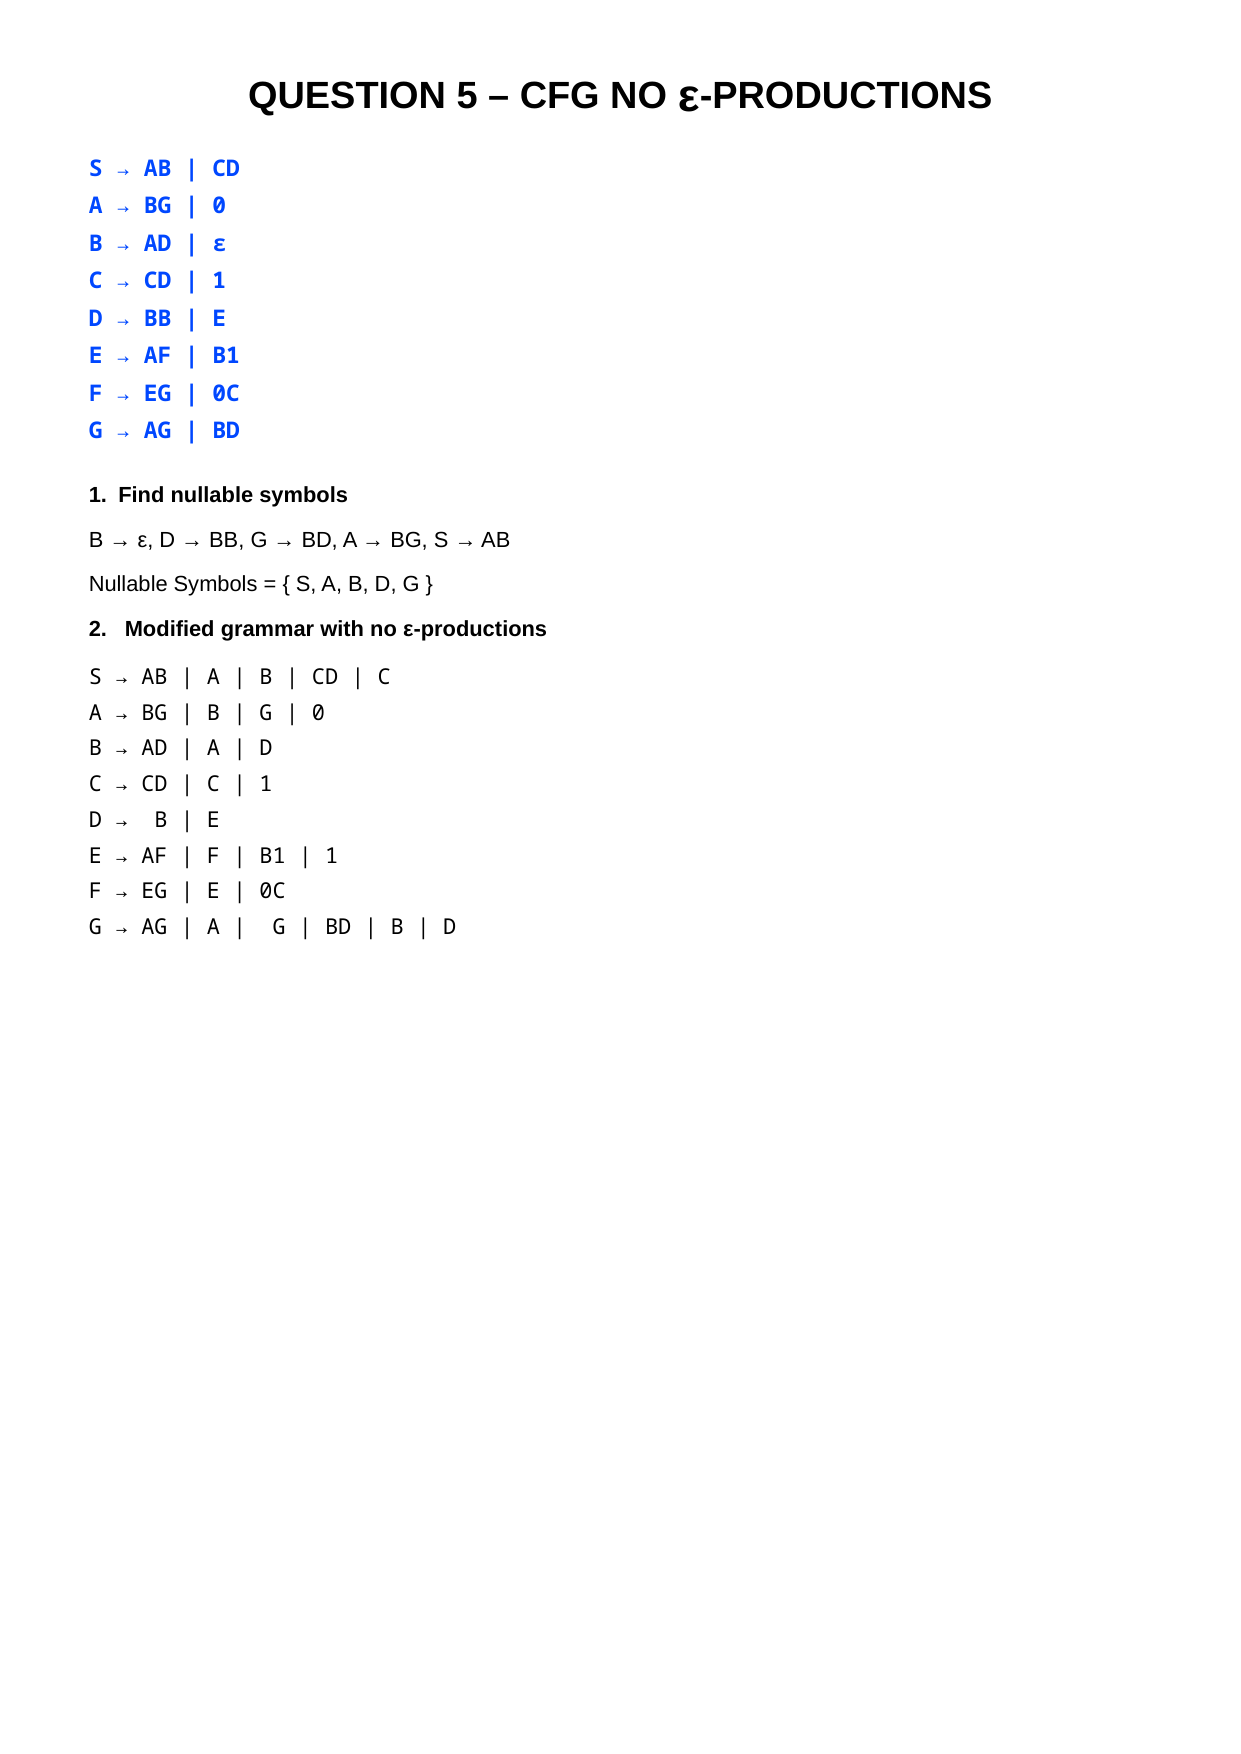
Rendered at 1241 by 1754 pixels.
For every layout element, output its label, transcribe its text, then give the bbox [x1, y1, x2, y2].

list Modified grammar with no ε-productions [88, 616, 1152, 641]
text S → AB | CD [88, 152, 1152, 183]
list Nullable Symbols = { S, A, B, D, G } [88, 571, 1152, 597]
text A → BG | 0 [88, 189, 1152, 220]
text C → CD | 1 [88, 264, 1152, 295]
list D → B | E [88, 804, 1152, 834]
text E → AF | B1 [88, 339, 1152, 370]
list B → ε, D → BB, G → BD, A → BG, S → AB [88, 527, 1152, 552]
list B → AD | A | D [88, 732, 1152, 762]
text B → AD | ε [88, 227, 1152, 258]
list G → AG | A | G | BD | B | D [88, 911, 1152, 941]
text D → BB | E [88, 302, 1152, 333]
list C → CD | C | 1 [88, 768, 1152, 798]
list Find nullable symbols [88, 482, 1152, 507]
list E → AF | F | B1 | 1 [88, 839, 1152, 869]
text F → EG | 0C [88, 377, 1152, 408]
list A → BG | B | G | 0 [88, 697, 1152, 726]
list S → AB | A | B | CD | C [88, 661, 1152, 691]
text G → AG | BD [88, 414, 1152, 445]
list F → EG | E | 0C [88, 875, 1152, 905]
